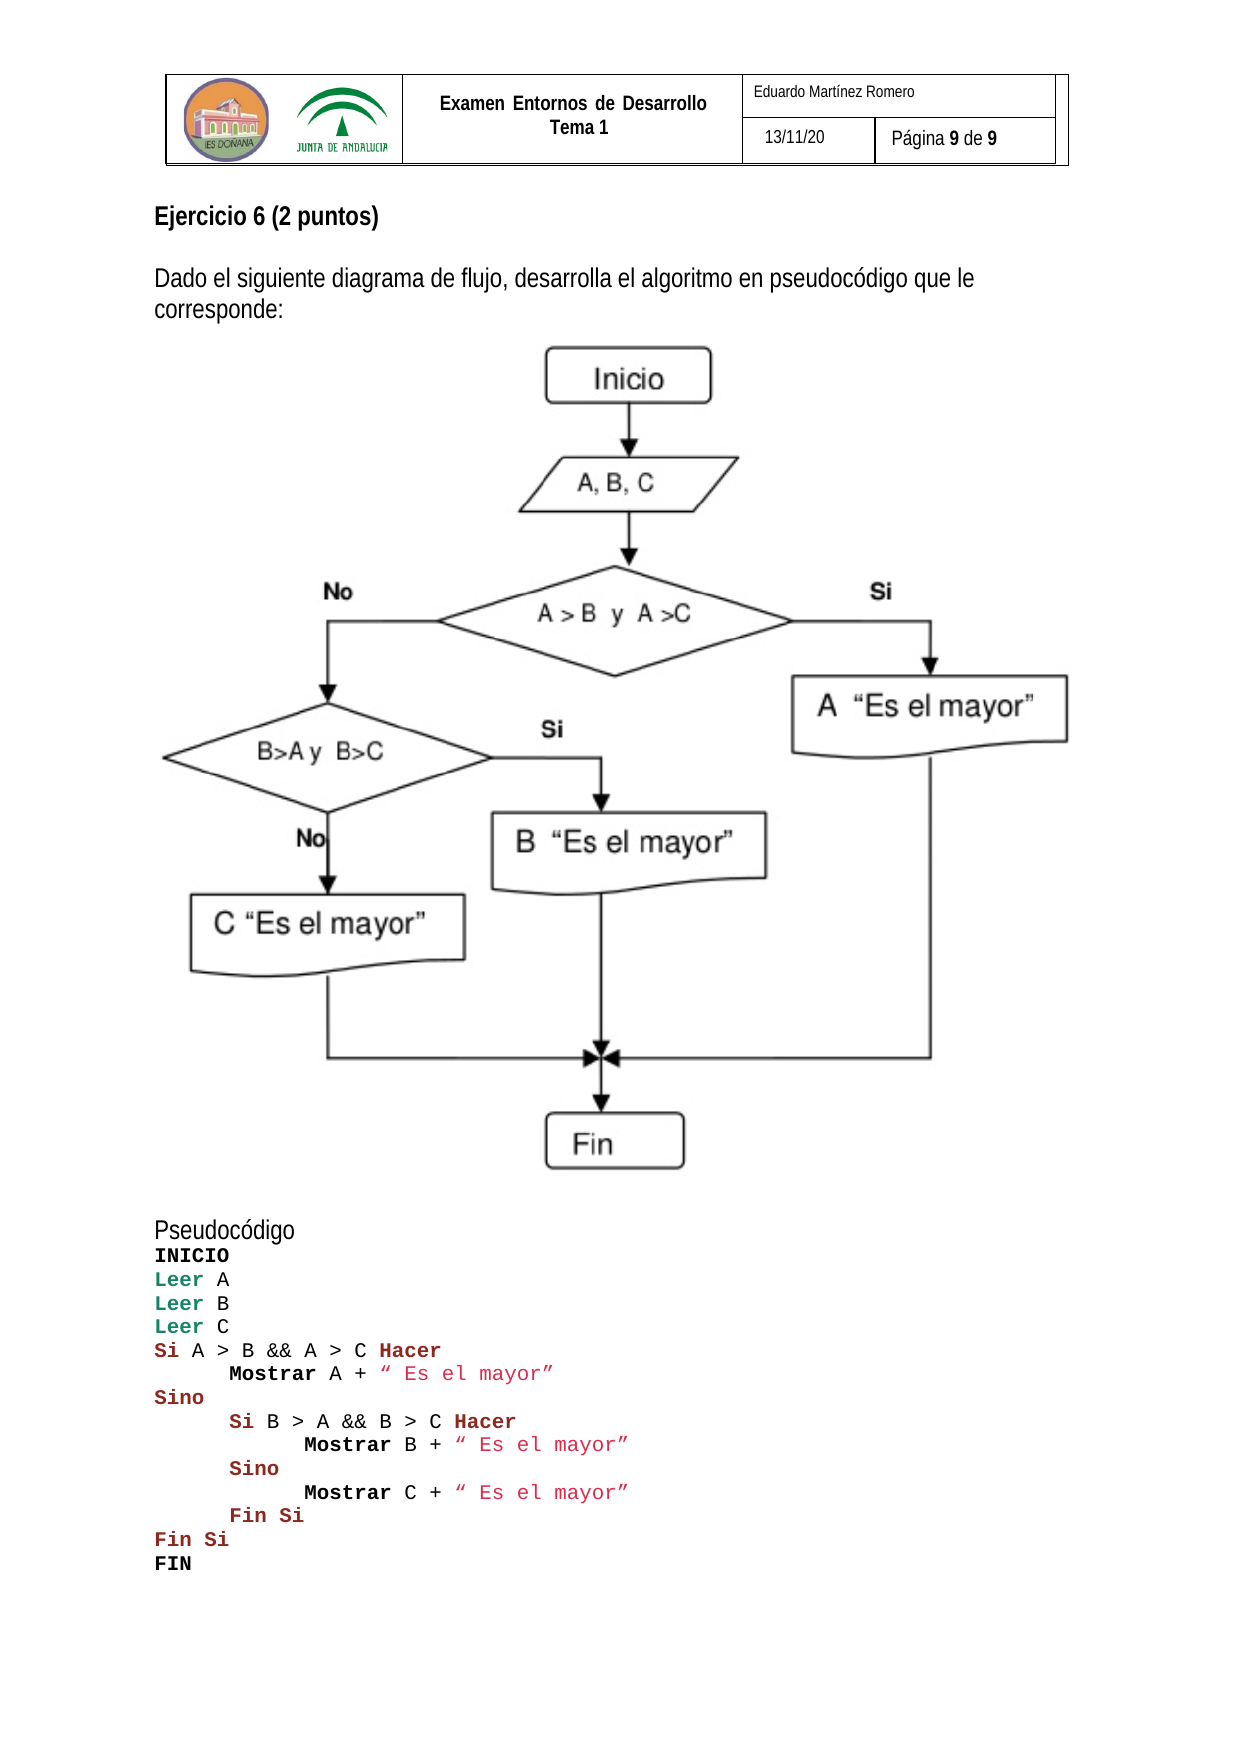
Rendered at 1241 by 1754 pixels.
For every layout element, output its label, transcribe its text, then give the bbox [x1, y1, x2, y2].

text Sino [154, 1458, 1080, 1482]
text Fin Si [154, 1505, 1080, 1529]
text Dado el siguiente diagrama de flujo, desarrolla el algoritmo en pseudocódigo que le corresponde: [154, 262, 1080, 324]
text Mostrar B + “ Es el mayor” [154, 1434, 1080, 1458]
text Ejercicio 6 (2 puntos) [154, 200, 1080, 231]
picture [153, 324, 1080, 1179]
text INICIO [154, 1245, 1080, 1269]
text Leer C [154, 1316, 1080, 1340]
text FIN [154, 1553, 1080, 1576]
text Fin Si [154, 1529, 1080, 1553]
picture [296, 87, 388, 152]
text Sino [154, 1387, 1080, 1411]
list Pseudocódigo [154, 1214, 1080, 1245]
text Mostrar C + “ Es el mayor” [154, 1482, 1080, 1505]
text Leer B [154, 1292, 1080, 1316]
text Mostrar A + “ Es el mayor” [154, 1363, 1080, 1387]
text Si B > A && B > C Hacer [154, 1411, 1080, 1434]
text Si A > B && A > C Hacer [154, 1340, 1080, 1363]
text Leer A [154, 1269, 1080, 1292]
picture [183, 77, 269, 162]
